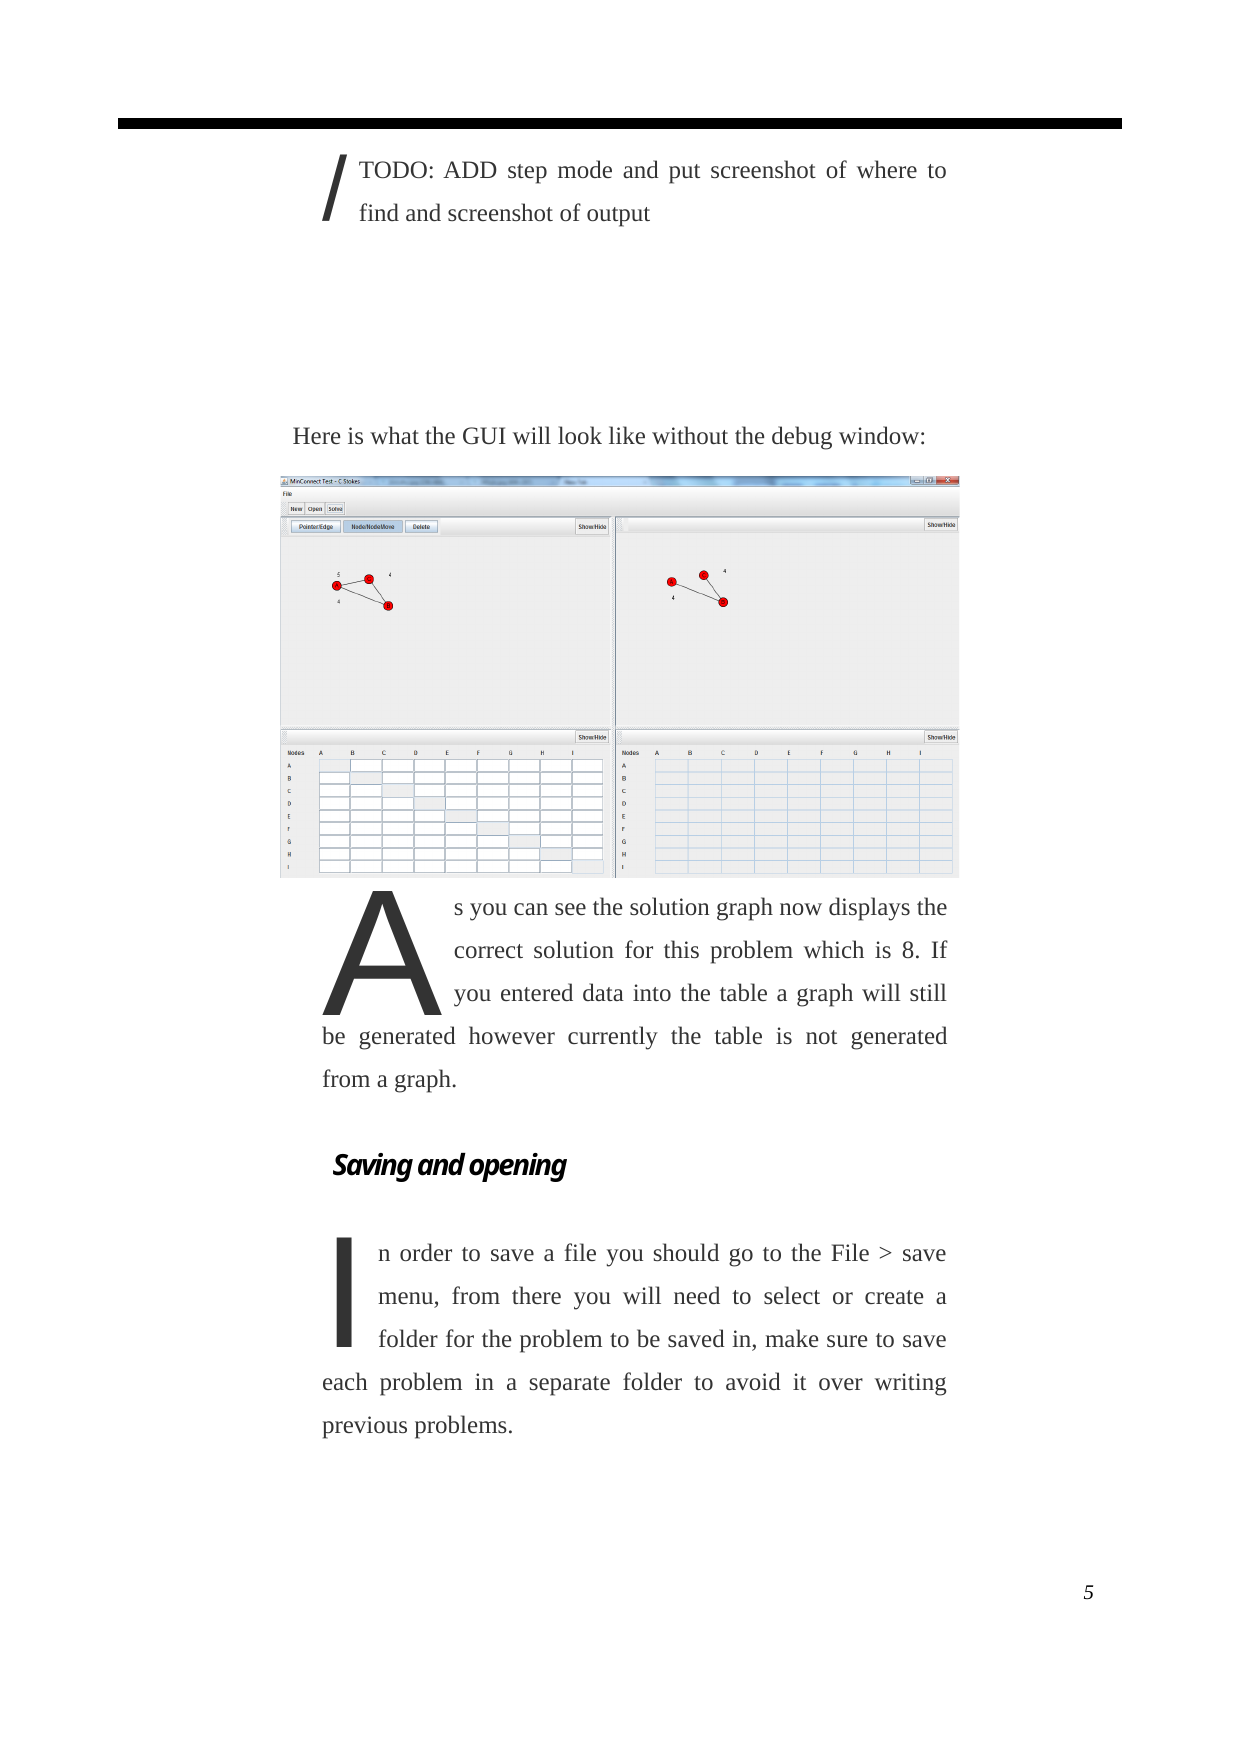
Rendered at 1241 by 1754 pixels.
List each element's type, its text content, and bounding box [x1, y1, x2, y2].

text In order to save a file you should go to the File > save menu, from there you will need to select or create a folder for the problem to be saved in, make sure to save each problem in a separate folder to avoid it over writing previous problems. [322, 1238, 948, 1439]
picture [280, 476, 960, 878]
text As you can see the solution graph now displays the correct solution for this problem which is 8. If you entered data into the table a graph will still be generated however currently the table is not generated from a graph. [322, 878, 948, 1093]
subtitle Saving and opening [332, 1144, 1096, 1184]
text /TODO: ADD step mode and put screenshot of where to find and screenshot of output [322, 155, 948, 227]
text Here is what the GUI will look like without the debug window: [145, 421, 948, 449]
